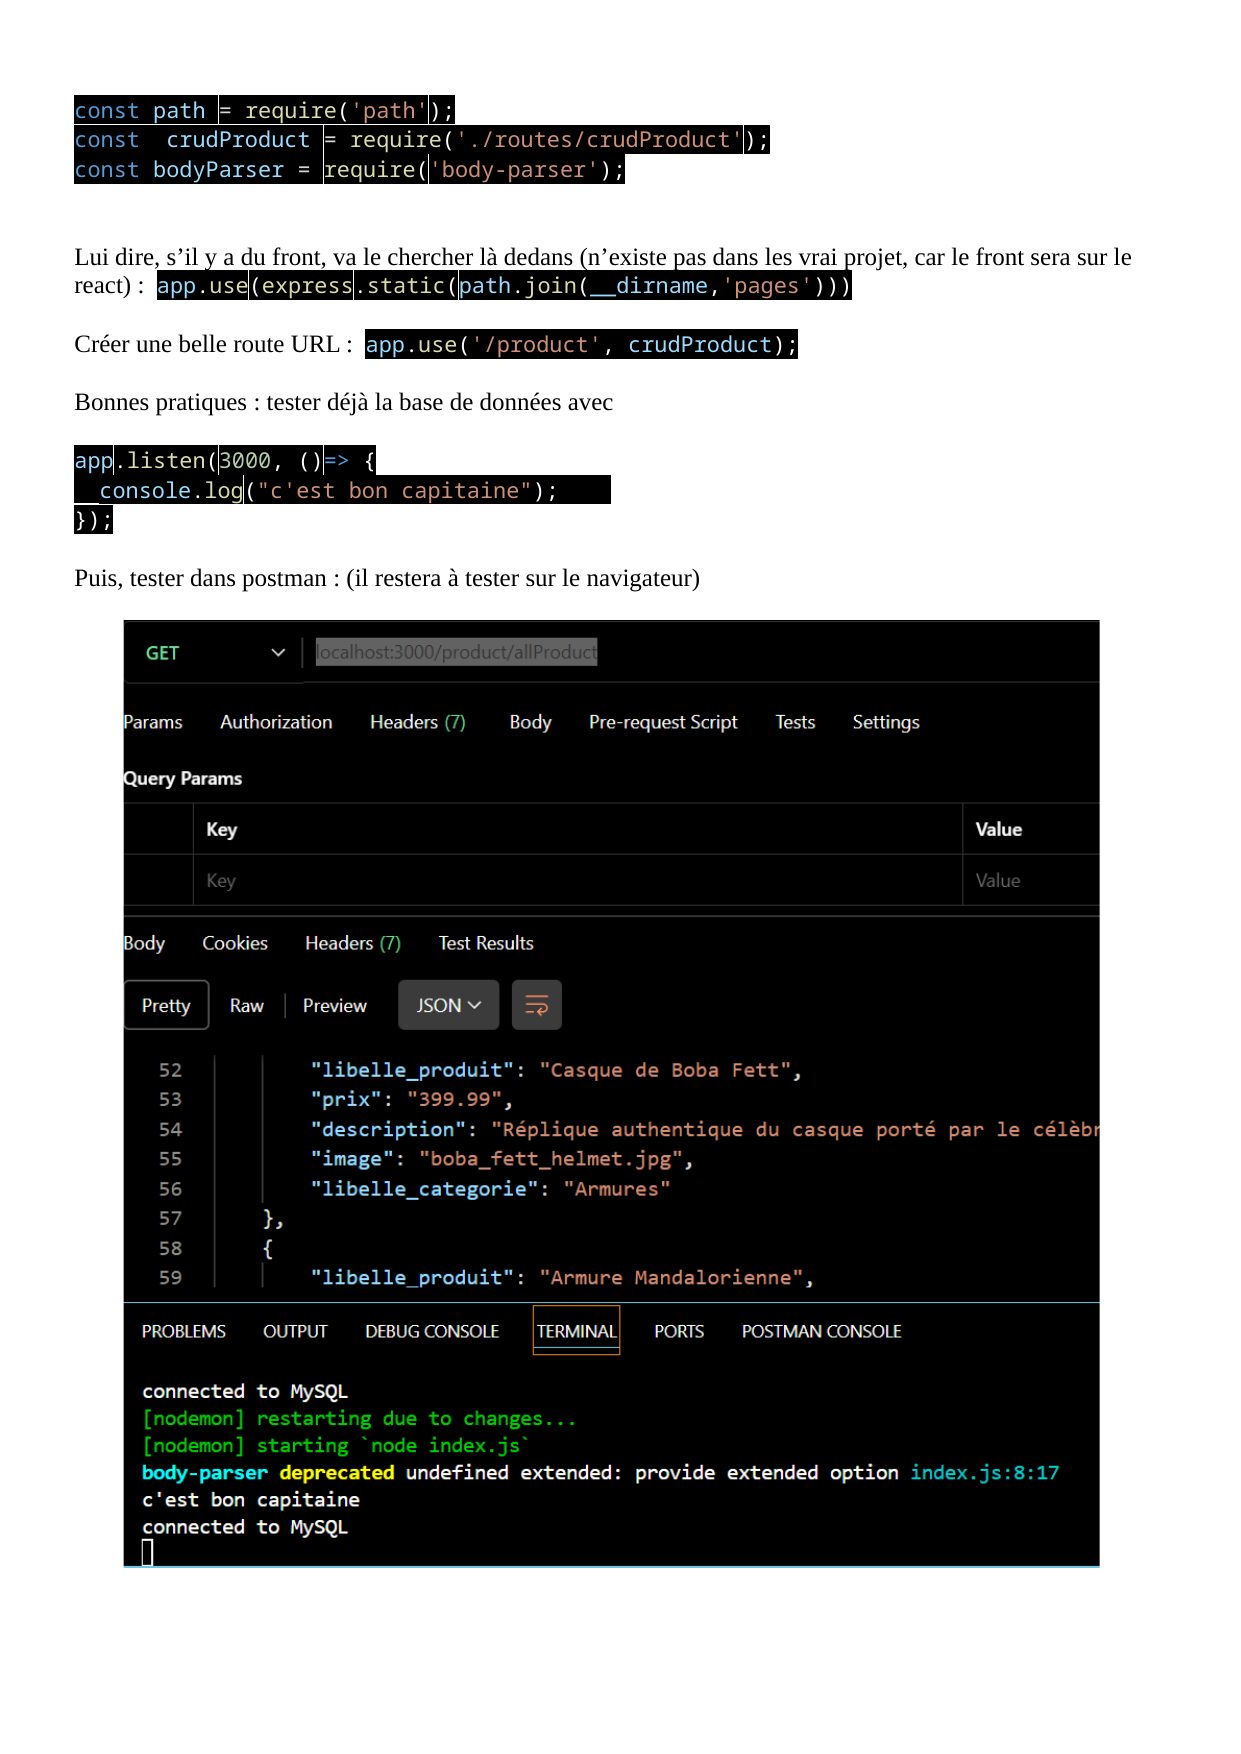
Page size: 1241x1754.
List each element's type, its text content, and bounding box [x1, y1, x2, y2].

text app.listen(3000, ()=> { [74, 445, 1149, 475]
text Puis, tester dans postman : (il restera à tester sur le navigateur) [74, 563, 1149, 592]
text const path = require('path'); [74, 95, 1149, 124]
text }); [74, 504, 1149, 534]
text Lui dire, s’il y a du front, va le chercher là dedans (n’existe pas dans les vrai projet, car le front sera sur le react) : app.use(express.static(path.join(__dirname,'pages'))) [74, 242, 1149, 300]
text Créer une belle route URL : app.use('/product', crudProduct); [74, 329, 1149, 359]
picture [123, 620, 1100, 1568]
text Bonnes pratiques : tester déjà la base de données avec [74, 387, 1149, 416]
text const crudProduct = require('./routes/crudProduct'); [74, 124, 1149, 154]
text console.log("c'est bon capitaine"); [74, 475, 1149, 504]
text const bodyParser = require('body-parser'); [74, 154, 1149, 184]
